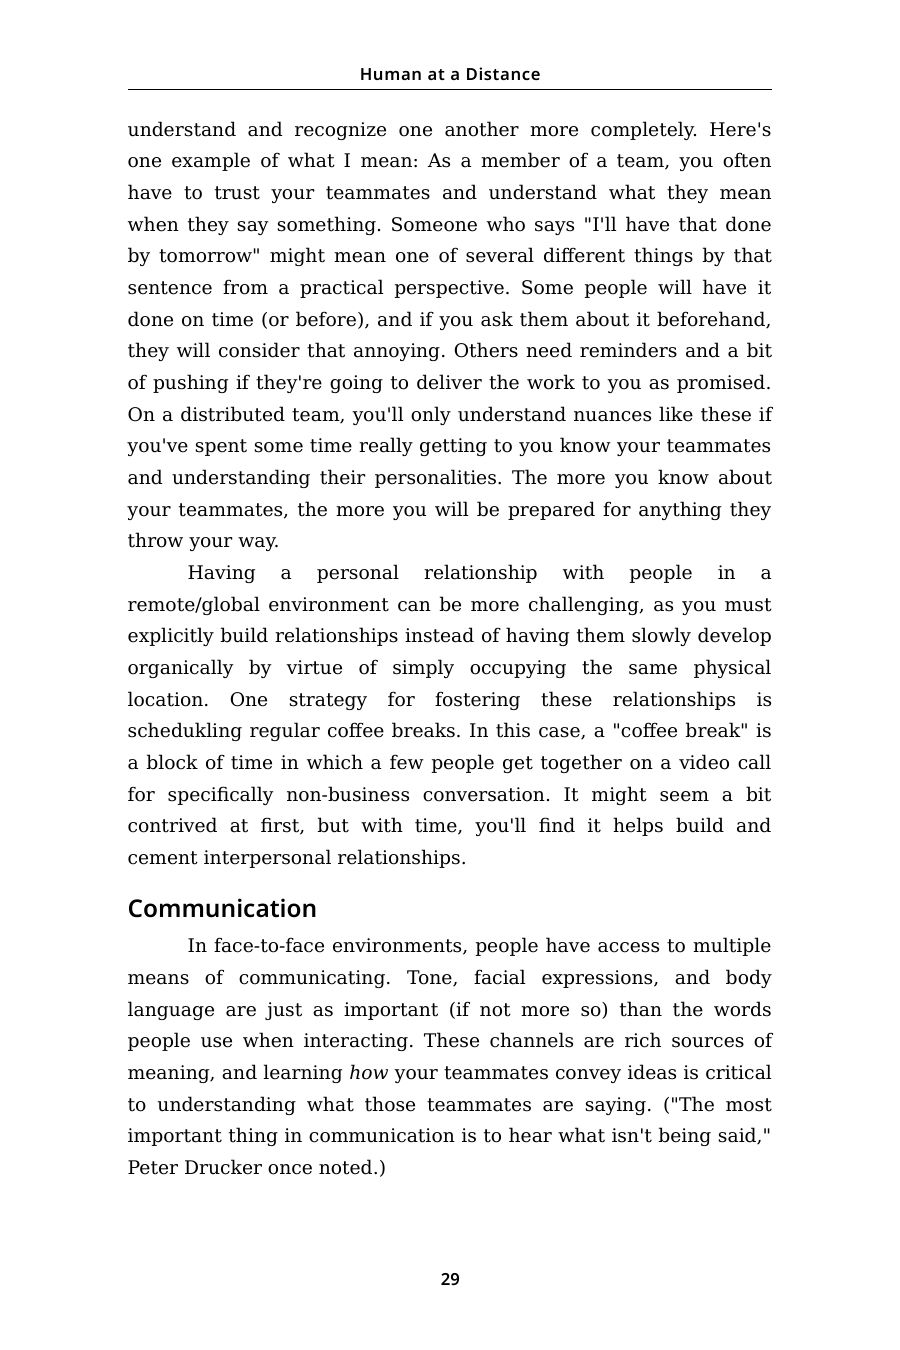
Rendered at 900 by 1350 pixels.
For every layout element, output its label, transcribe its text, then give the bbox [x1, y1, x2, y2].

text In face-to-face environments, people have access to multiple means of communicating. Tone, facial expressions, and body language are just as important (if not more so) than the words people use when interacting. These channels are rich sources of meaning, and learning how your teammates convey ideas is critical to understanding what those teammates are saying. ("The most important thing in communication is to hear what isn't being said," Peter Drucker once noted.) [127, 936, 772, 1179]
subtitle Communication [127, 893, 772, 923]
text understand and recognize one another more completely. Here's one example of what I mean: As a member of a team, you often have to trust your teammates and understand what they mean when they say something. Someone who says "I'll have that done by tomorrow" might mean one of several different things by that sentence from a practical perspective. Some people will have it done on time (or before), and if you ask them about it beforehand, they will consider that annoying. Others need reminders and a bit of pushing if they're going to deliver the work to you as promised. On a distributed team, you'll only understand nuances like these if you've spent some time really getting to you know your teammates and understanding their personalities. The more you know about your teammates, the more you will be prepared for anything they throw your way. [127, 118, 772, 552]
text Having a personal relationship with people in a remote/global environment can be more challenging, as you must explicitly build relationships instead of having them slowly develop organically by virtue of simply occupying the same physical location. One strategy for fostering these relationships is schedukling regular coffee breaks. In this case, a "coffee break" is a block of time in which a few people get together on a video call for specifically non-business conversation. It might seem a bit contrived at first, but with time, you'll find it helps build and cement interpersonal relationships. [127, 562, 772, 869]
